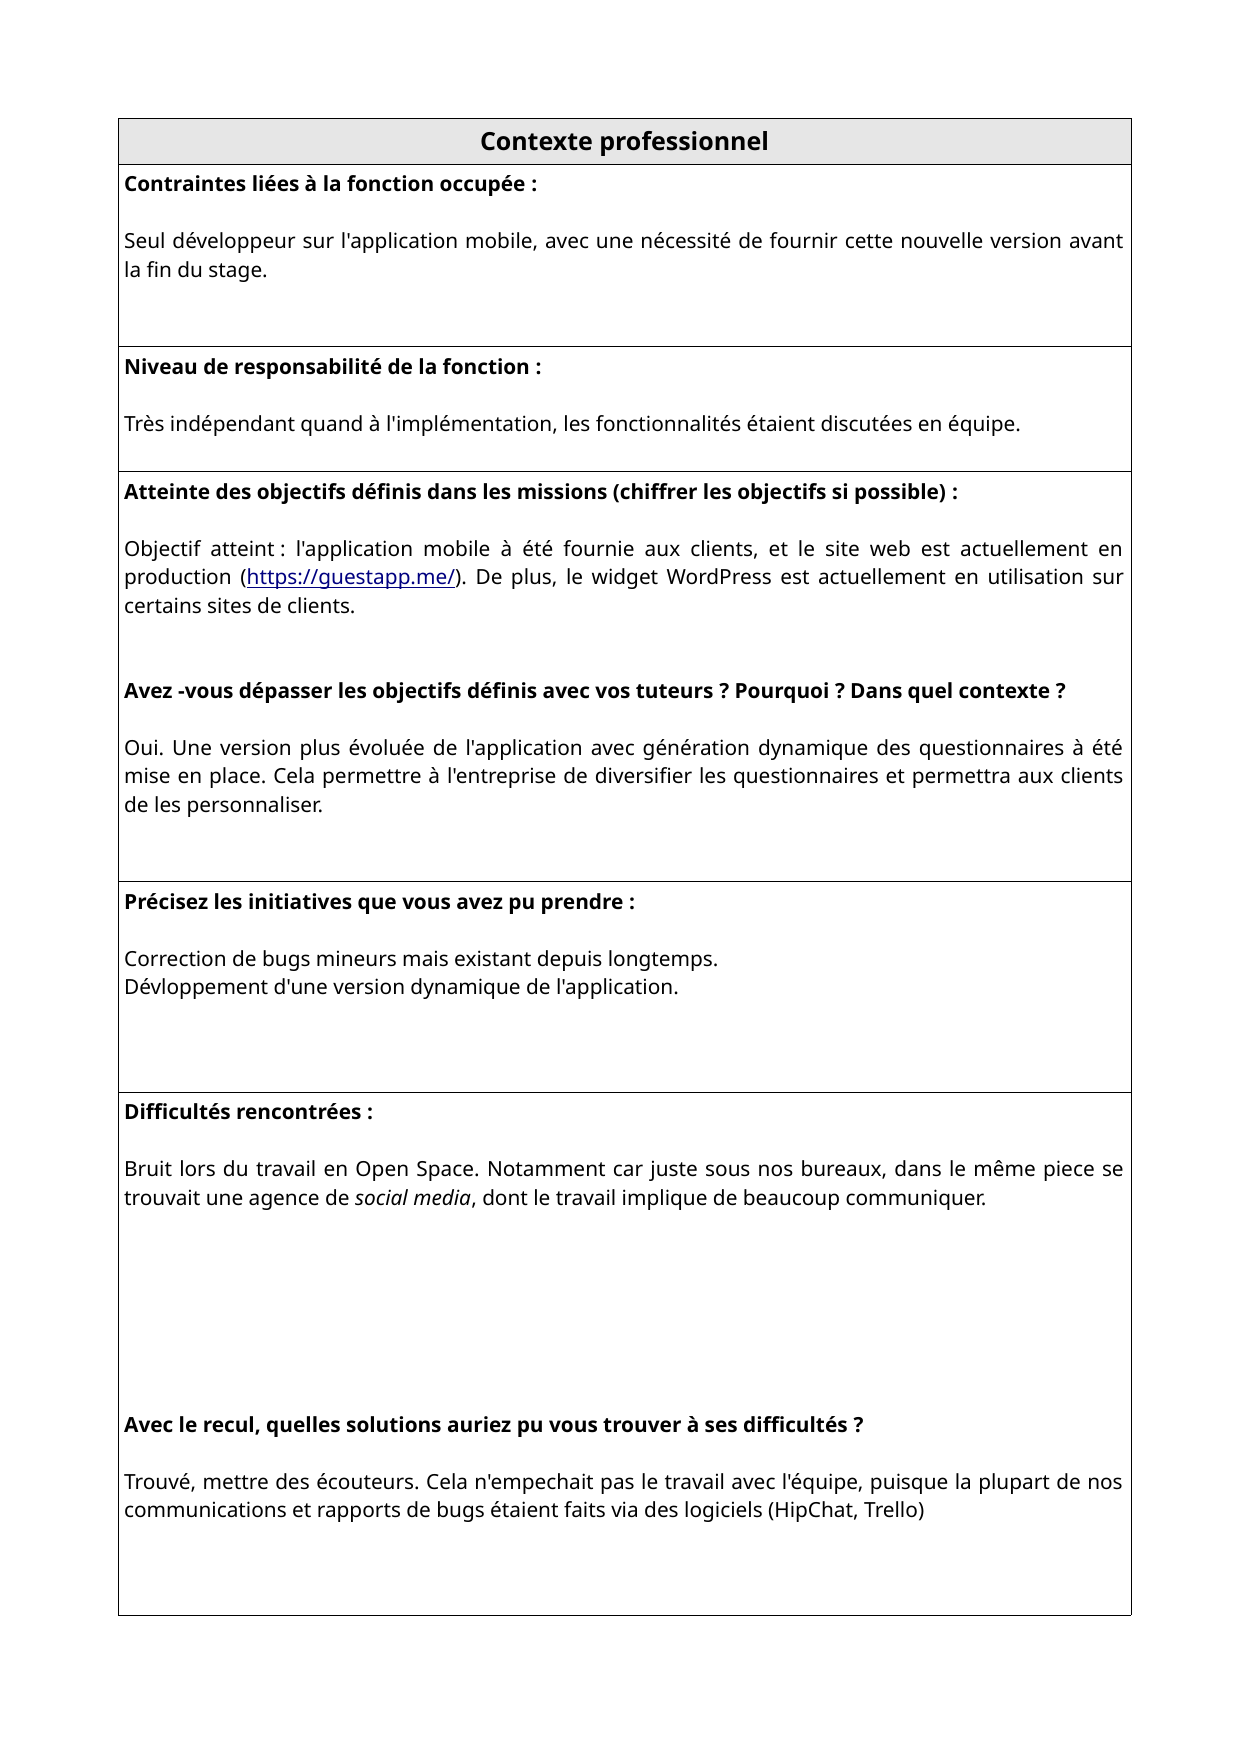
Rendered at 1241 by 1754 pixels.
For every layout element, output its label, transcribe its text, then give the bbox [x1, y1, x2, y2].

table_cell Atteinte des objectifs définis dans les missions (chiffrer les objectifs si possible) : Objectif atteint : l'application mobile à été fournie aux clients, et le site web est actuellement en production (https://guestapp.me/). De plus, le widget WordPress est actuellement en utilisation sur certains sites de clients. Avez -vous dépasser les objectifs définis avec vos tuteurs ? Pourquoi ? Dans quel contexte ? Oui. Une version plus évoluée de l'application avec génération dynamique des questionnaires à été mise en place. Cela permettre à l'entreprise de diversifier les questionnaires et permettra aux clients de les personnaliser. [119, 472, 1131, 881]
table_cell Difficultés rencontrées : Bruit lors du travail en Open Space. Notamment car juste sous nos bureaux, dans le même piece se trouvait une agence de social media, dont le travail implique de beaucoup communiquer. Avec le recul, quelles solutions auriez pu vous trouver à ses difficultés ? Trouvé, mettre des écouteurs. Cela n'empechait pas le travail avec l'équipe, puisque la plupart de nos communications et rapports de bugs étaient faits via des logiciels (HipChat, Trello) [119, 1093, 1131, 1615]
table_cell Précisez les initiatives que vous avez pu prendre : Correction de bugs mineurs mais existant depuis longtemps. Dévloppement d'une version dynamique de l'application. [119, 882, 1131, 1092]
table_cell Niveau de responsabilité de la fonction : Très indépendant quand à l'implémentation, les fonctionnalités étaient discutées en équipe. [119, 347, 1131, 471]
table_cell Contexte professionnel [119, 119, 1131, 164]
table_cell Contraintes liées à la fonction occupée : Seul développeur sur l'application mobile, avec une nécessité de fournir cette nouvelle version avant la fin du stage. [119, 165, 1131, 346]
